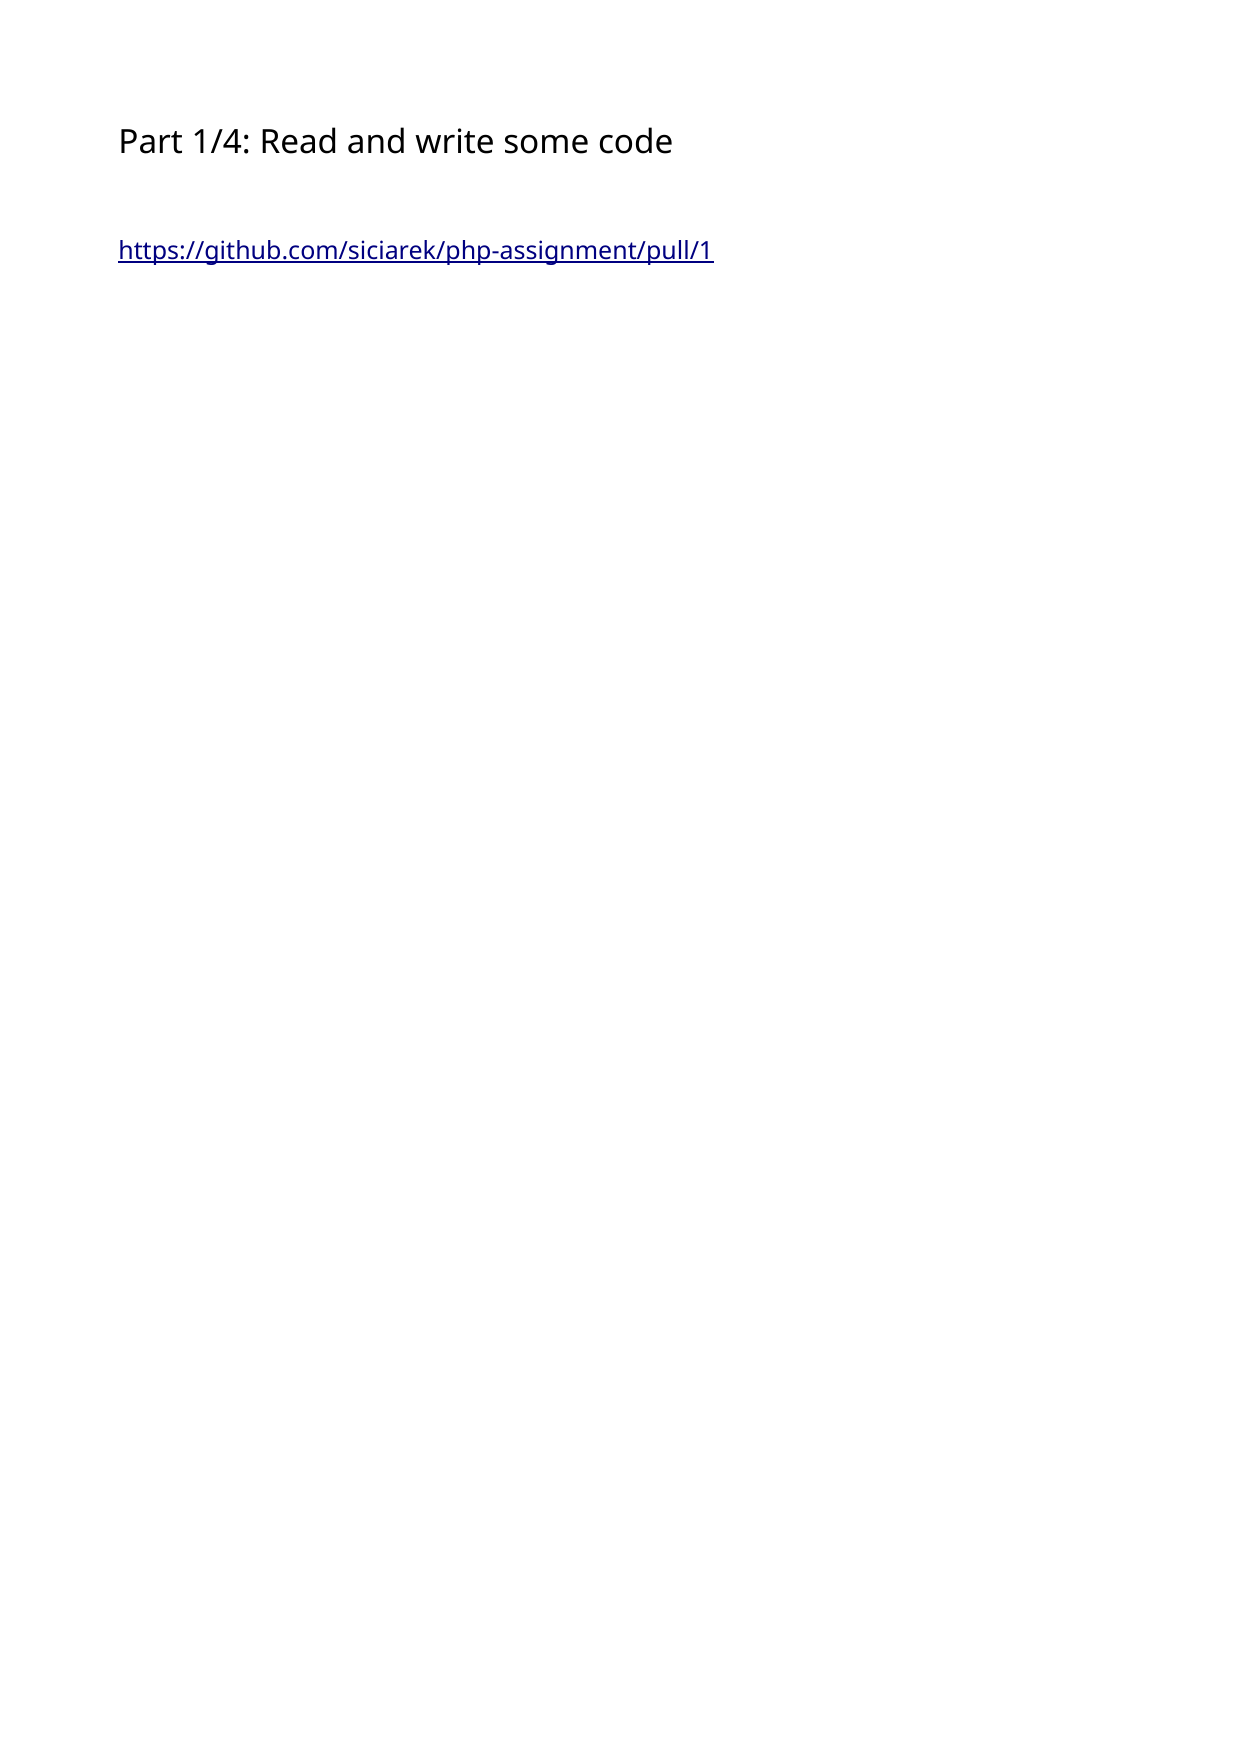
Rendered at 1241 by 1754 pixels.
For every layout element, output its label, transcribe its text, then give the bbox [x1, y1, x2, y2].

text Part 1/4: Read and write some code [118, 118, 1122, 163]
text https://github.com/siciarek/php-assignment/pull/1 [118, 232, 1122, 267]
